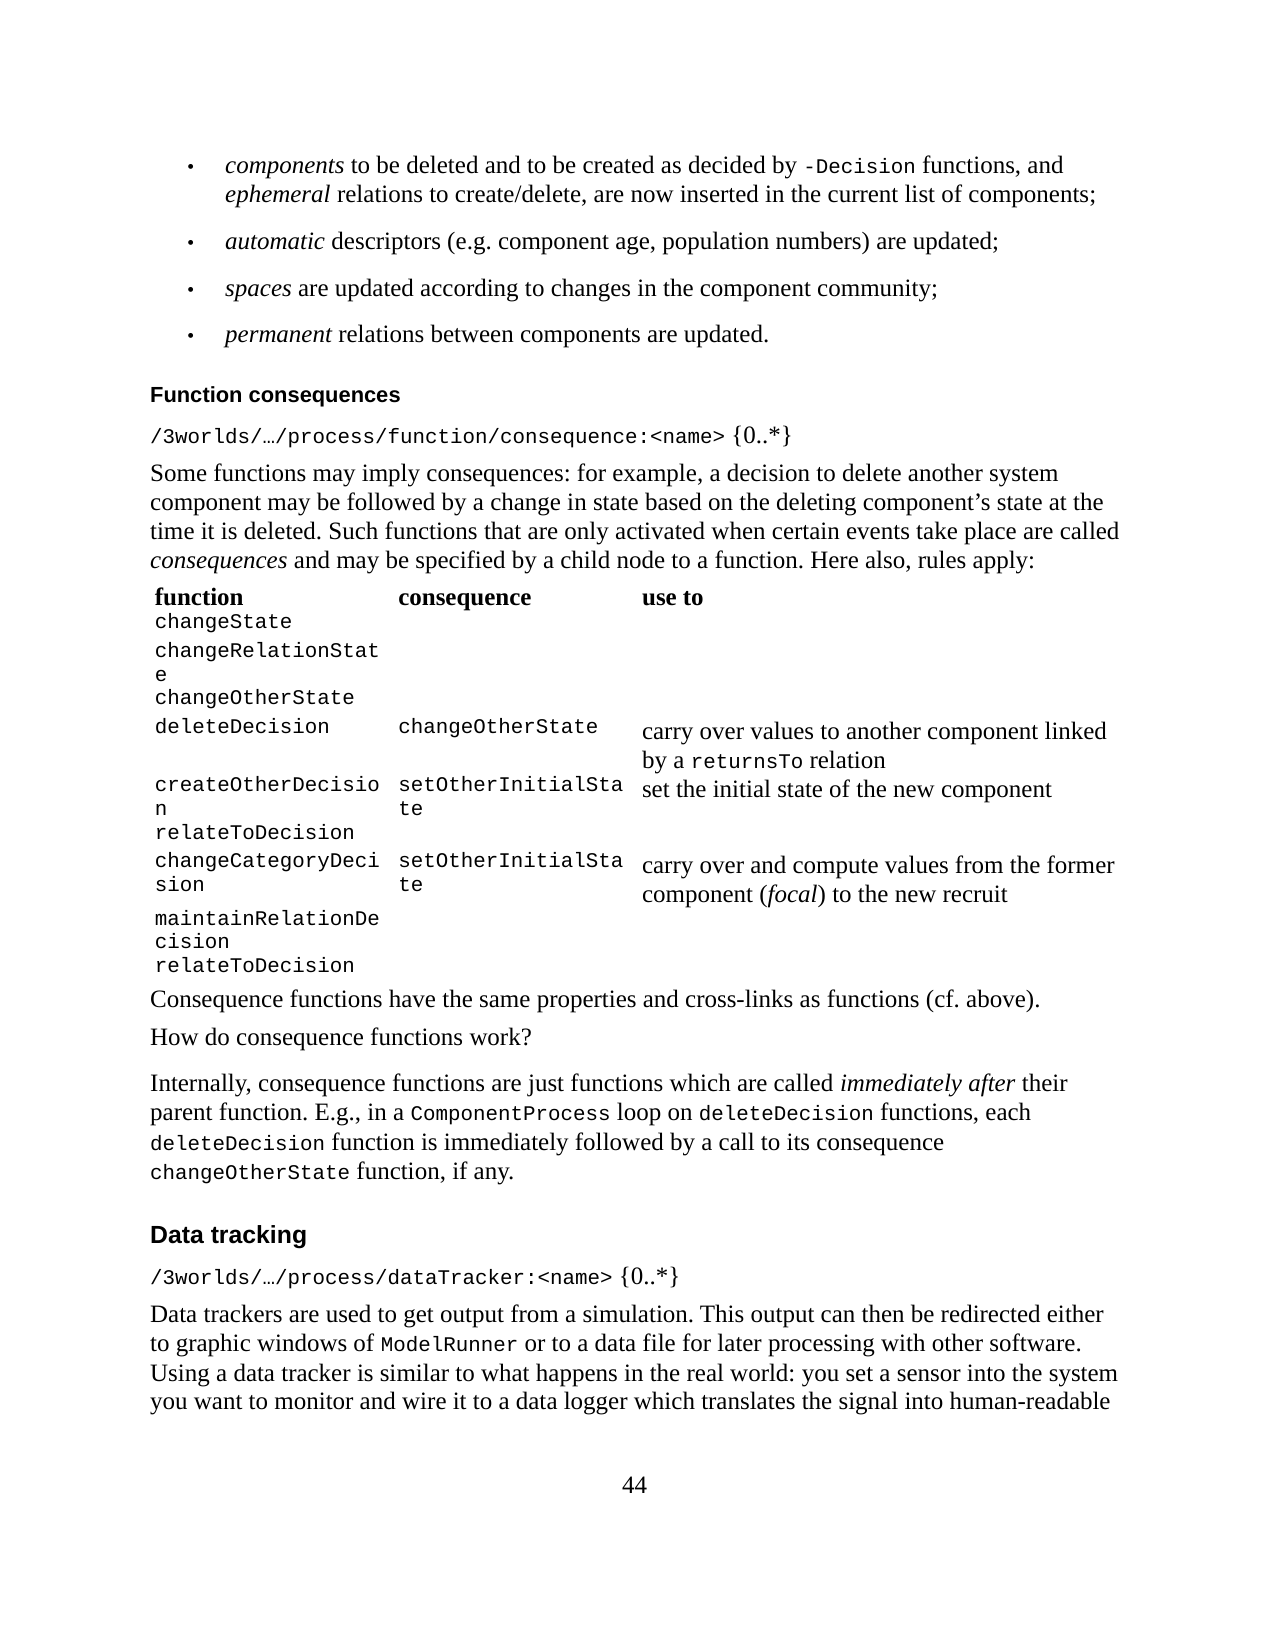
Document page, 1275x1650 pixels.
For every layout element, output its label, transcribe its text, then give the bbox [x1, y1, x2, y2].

table_cell carry over values to another component linked by a returnsTo relation [638, 716, 1125, 774]
table_cell [394, 908, 637, 955]
list components to be deleted and to be created as decided by -Decision functions, and ephemeral relations to create/delete, are now inserted in the current list of components; [187, 150, 1125, 208]
table_cell [638, 908, 1125, 955]
table_cell relateToDecision [150, 955, 394, 984]
subtitle Data tracking [150, 1220, 1125, 1248]
text Consequence functions have the same properties and cross-links as functions (cf. above). [150, 984, 1125, 1013]
list spaces are updated according to changes in the component community; [187, 273, 1125, 302]
table_cell changeOtherState [394, 716, 637, 774]
text Some functions may imply consequences: for example, a decision to delete another system component may be followed by a change in state based on the deleting component’s state at the time it is deleted. Such functions that are only activated when certain events take place are called consequences and may be specified by a child node to a function. Here also, rules apply: [150, 458, 1125, 573]
table_cell deleteDecision [150, 716, 394, 774]
table_cell changeState [150, 611, 394, 640]
subtitle Function consequences [150, 382, 1125, 407]
table_header function [150, 583, 394, 611]
table_cell [638, 822, 1125, 850]
table_cell [394, 687, 637, 716]
table_cell [638, 955, 1125, 984]
table_cell set the initial state of the new component [638, 774, 1125, 822]
table_cell carry over and compute values from the former component (focal) to the new recruit [638, 850, 1125, 908]
table_cell changeCategoryDecision [150, 850, 394, 908]
table_header consequence [394, 583, 637, 611]
table_header use to [638, 583, 1125, 611]
table_cell maintainRelationDecision [150, 908, 394, 955]
table_cell [394, 640, 637, 687]
table_cell setOtherInitialState [394, 774, 637, 822]
list automatic descriptors (e.g. component age, population numbers) are updated; [187, 226, 1125, 255]
table_cell [394, 822, 637, 850]
list permanent relations between components are updated. [187, 319, 1125, 348]
table_cell changeRelationState [150, 640, 394, 687]
text How do consequence functions work? [150, 1022, 1125, 1050]
table_cell changeOtherState [150, 687, 394, 716]
table_cell setOtherInitialState [394, 850, 637, 908]
text /3worlds/…​/process/function/consequence:<name> {0..*} [150, 420, 1125, 449]
text Data trackers are used to get output from a simulation. This output can then be redirected either to graphic windows of ModelRunner or to a data file for later processing with other software. Using a data tracker is similar to what happens in the real world: you set a sensor into the system you want to monitor and wire it to a data logger which translates the signal into human-readable [150, 1299, 1125, 1415]
text Internally, consequence functions are just functions which are called immediately after their parent function. E.g., in a ComponentProcess loop on deleteDecision functions, each deleteDecision function is immediately followed by a call to its consequence changeOtherState function, if any. [150, 1068, 1125, 1186]
table_cell [638, 611, 1125, 640]
text /3worlds/…​/process/dataTracker:<name> {0..*} [150, 1261, 1125, 1290]
table_cell [394, 611, 637, 640]
table_cell [638, 640, 1125, 687]
table_cell [394, 955, 637, 984]
table_cell relateToDecision [150, 822, 394, 850]
table_cell [638, 687, 1125, 716]
table_cell createOtherDecision [150, 774, 394, 822]
